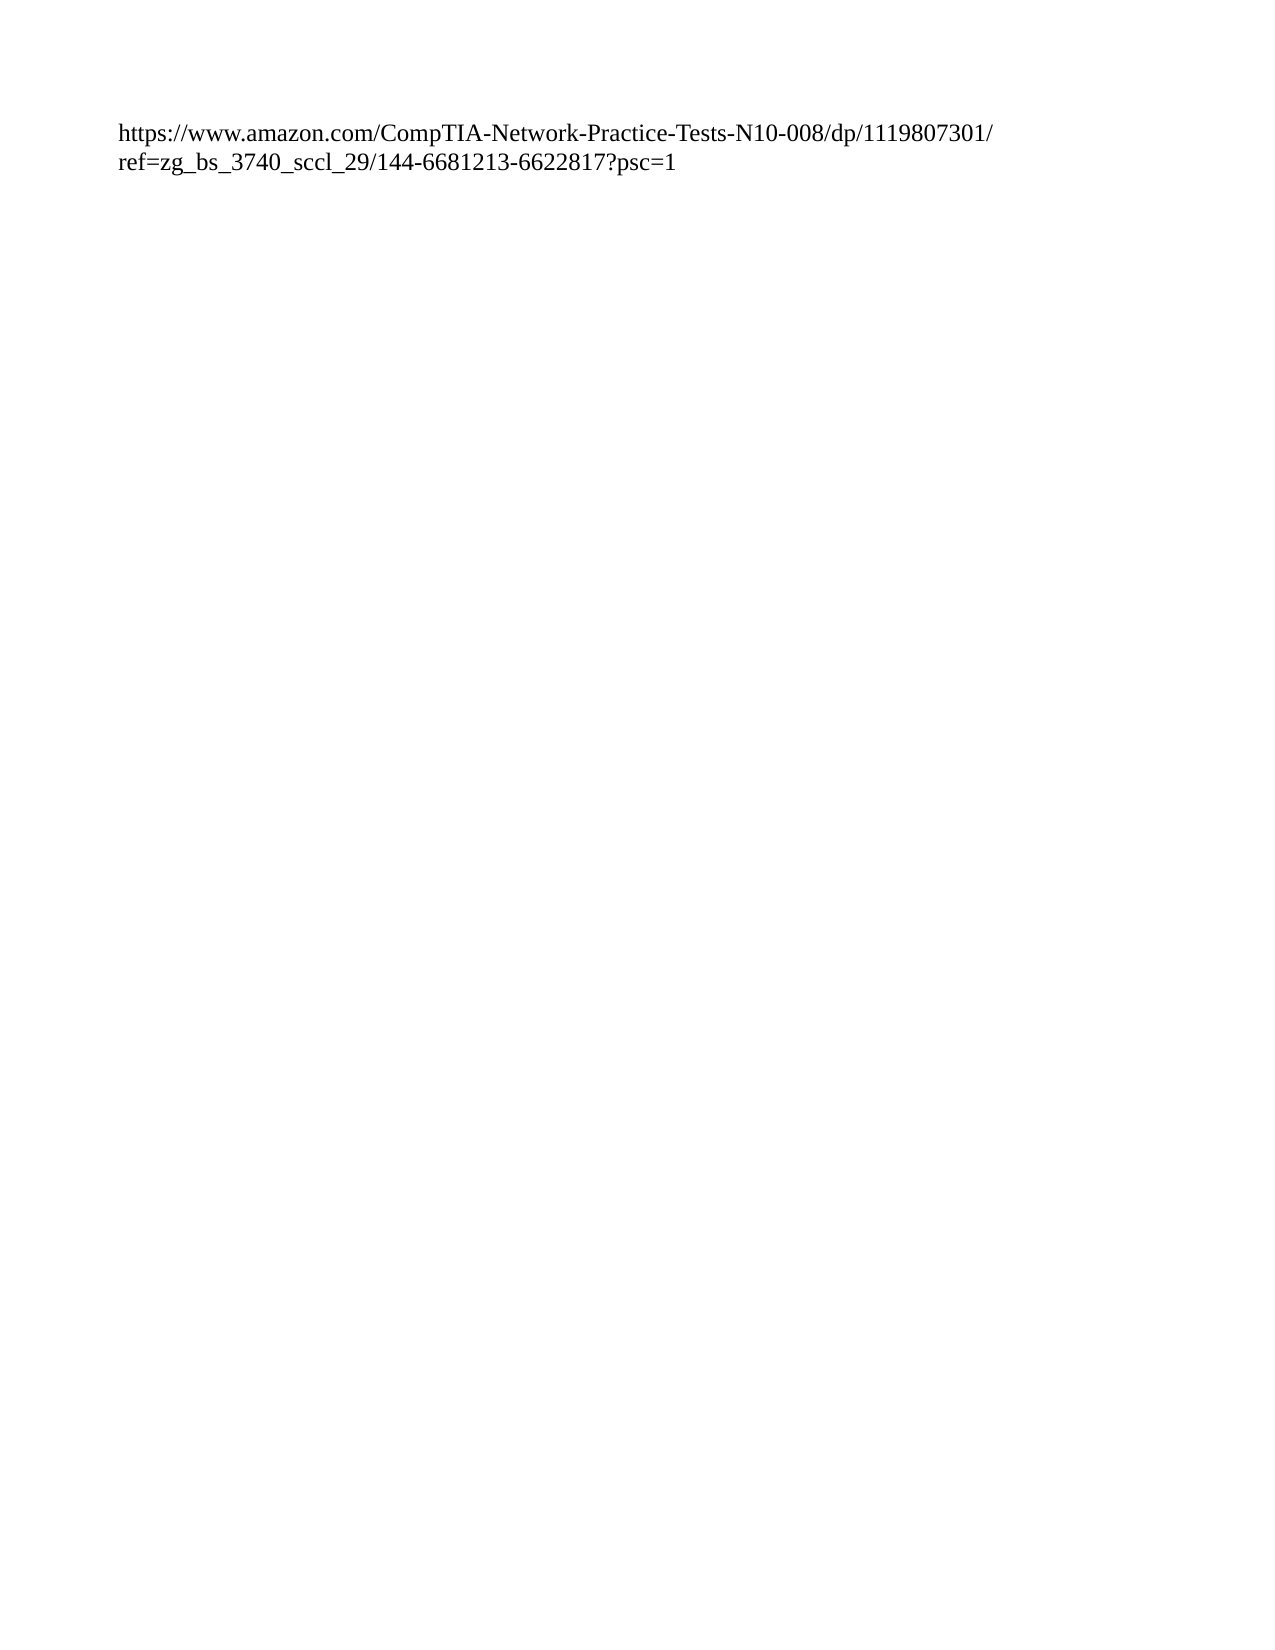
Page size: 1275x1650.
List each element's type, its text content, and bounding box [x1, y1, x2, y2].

text https://www.amazon.com/CompTIA-Network-Practice-Tests-N10-008/dp/1119807301/ref=zg_bs_3740_sccl_29/144-6681213-6622817?psc=1 [118, 118, 1157, 176]
